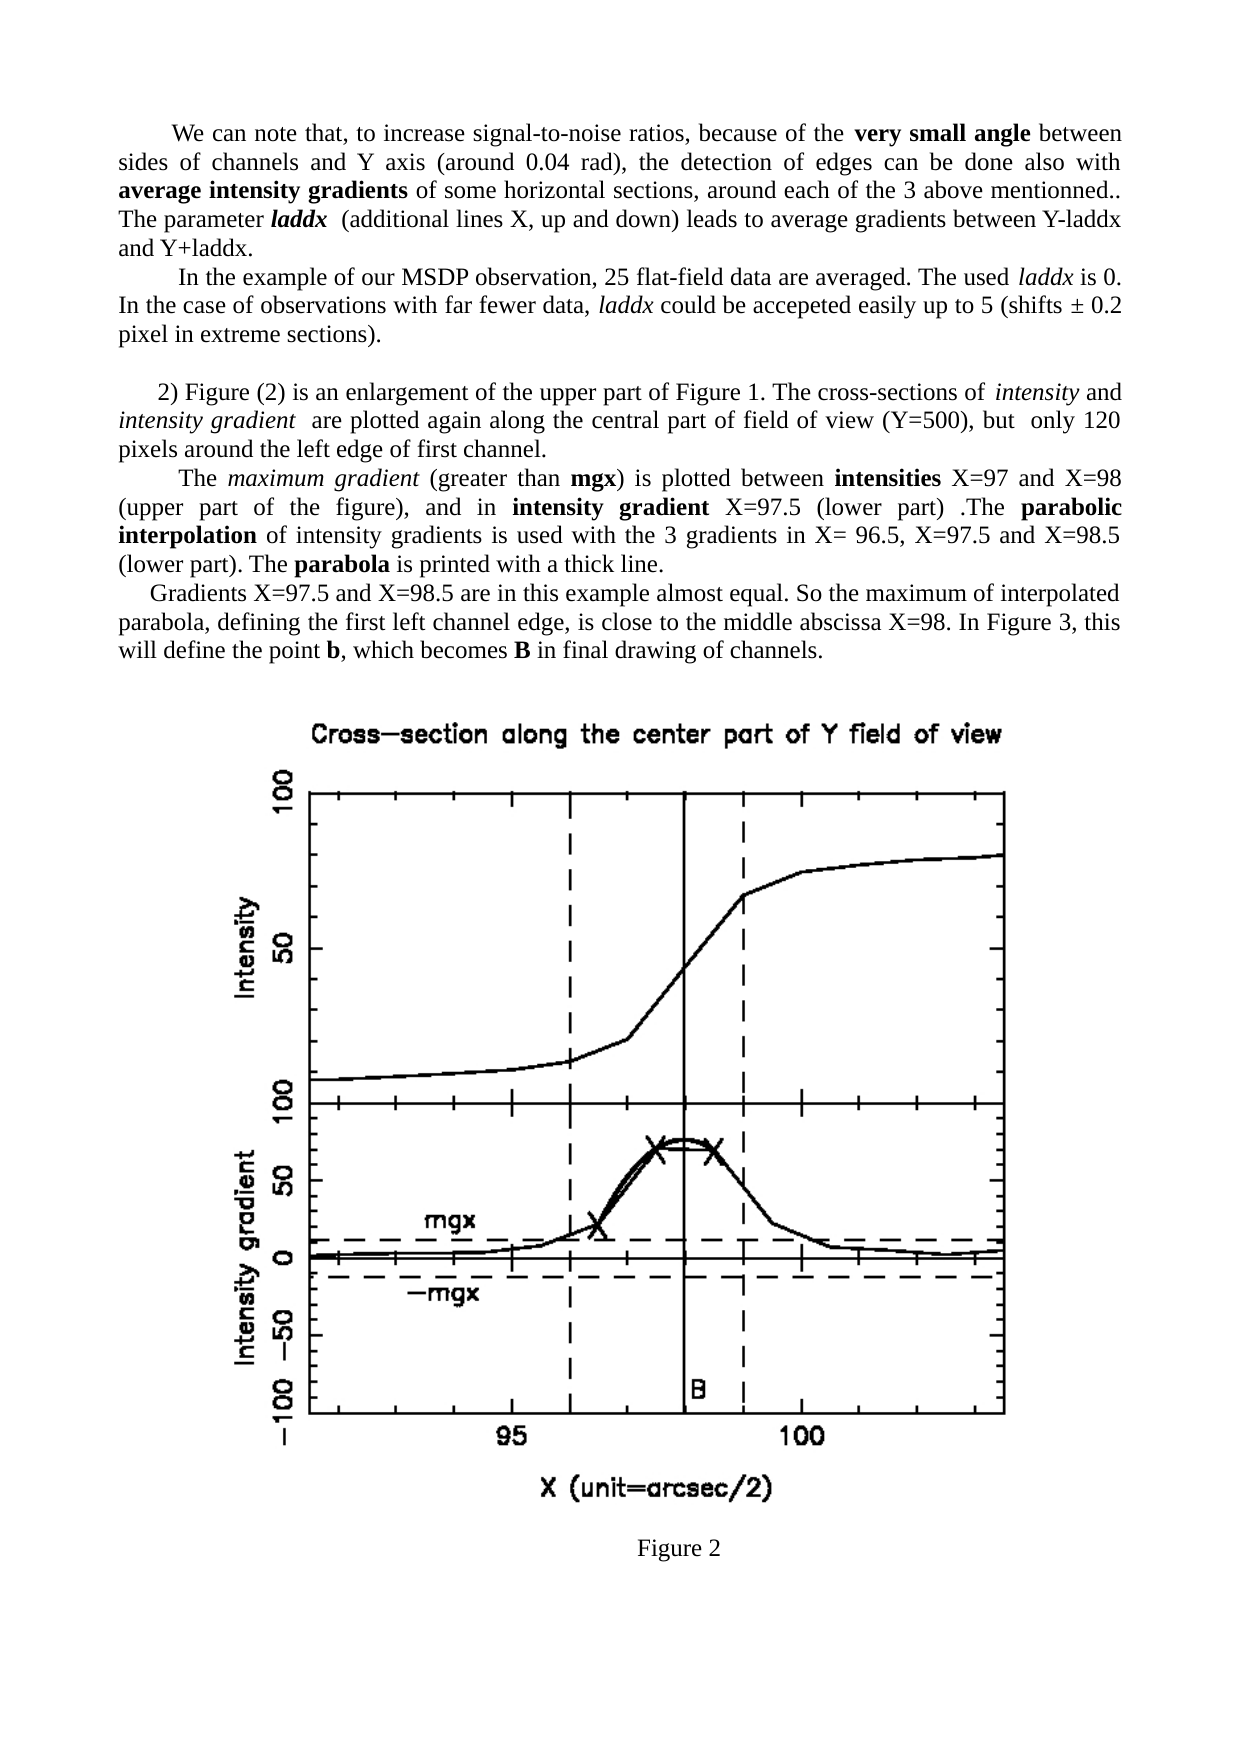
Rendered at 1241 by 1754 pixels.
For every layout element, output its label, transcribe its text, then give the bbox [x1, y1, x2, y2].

text Figure 2 [118, 1533, 1122, 1562]
text Gradients X=97.5 and X=98.5 are in this example almost equal. So the maximum of interpolated parabola, defining the first left channel edge, is close to the middle abscissa X=98. In Figure 3, this will define the point b, which becomes B in final drawing of channels. [118, 578, 1122, 664]
text The maximum gradient (greater than mgx) is plotted between intensities X=97 and X=98 (upper part of the figure), and in intensity gradient X=97.5 (lower part) .The parabolic interpolation of intensity gradients is used with the 3 gradients in X= 96.5, X=97.5 and X=98.5 (lower part). The parabola is printed with a thick line. [118, 463, 1122, 578]
text 2) Figure (2) is an enlargement of the upper part of Figure 1. The cross-sections of intensity and intensity gradient are plotted again along the central part of field of view (Y=500), but only 120 pixels around the left edge of first channel. [118, 377, 1122, 463]
picture [233, 721, 1007, 1505]
text In the example of our MSDP observation, 25 flat-field data are averaged. The used laddx is 0. In the case of observations with far fewer data, laddx could be accepeted easily up to 5 (shifts ± 0.2 pixel in extreme sections). [118, 262, 1122, 348]
text We can note that, to increase signal-to-noise ratios, because of the very small angle between sides of channels and Y axis (around 0.04 rad), the detection of edges can be done also with average intensity gradients of some horizontal sections, around each of the 3 above mentionned.. The parameter laddx (additional lines X, up and down) leads to average gradients between Y-laddx and Y+laddx. [118, 118, 1122, 262]
